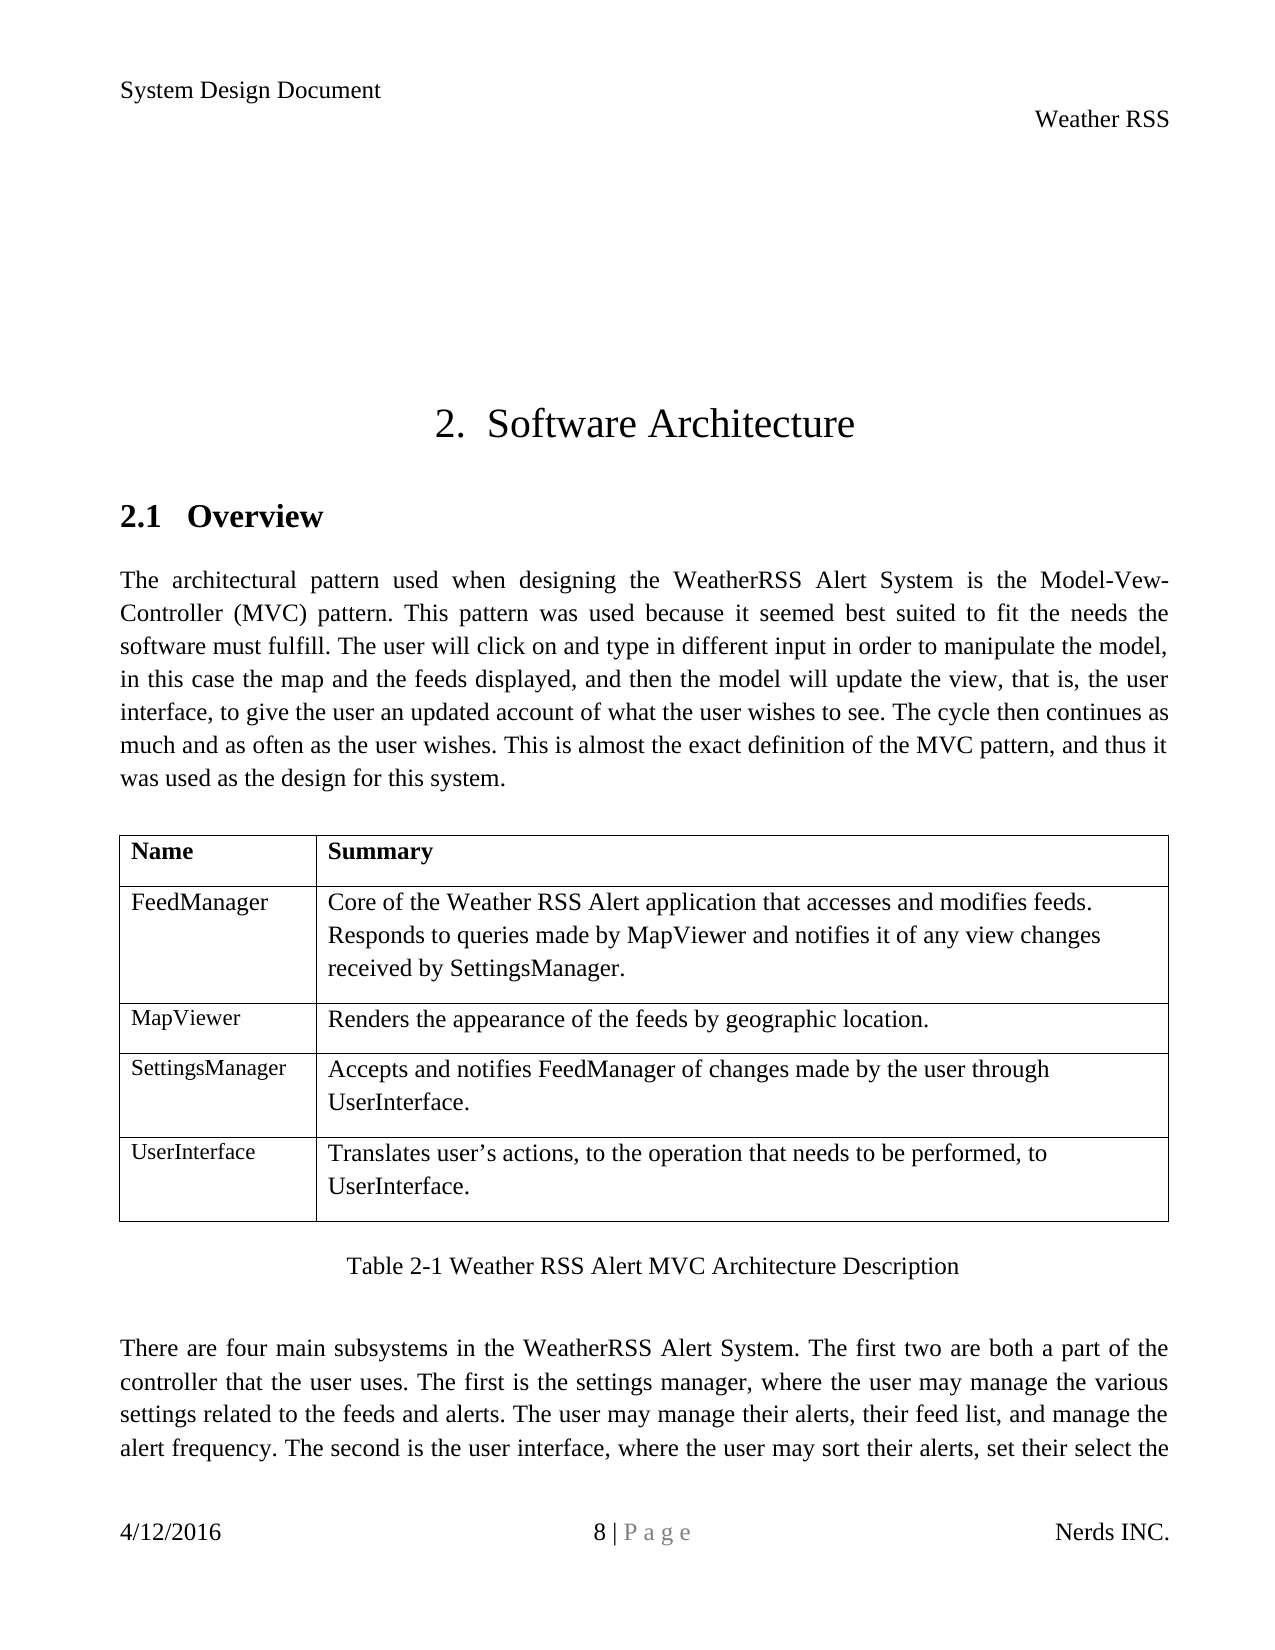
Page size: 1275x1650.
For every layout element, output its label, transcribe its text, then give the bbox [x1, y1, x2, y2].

table_cell UserInterface [120, 1138, 316, 1221]
subtitle 2.1 Overview [120, 496, 1170, 534]
text The architectural pattern used when designing the WeatherRSS Alert System is the Model-Vew-Controller (MVC) pattern. This pattern was used because it seemed best suited to fit the needs the software must fulfill. The user will click on and type in different input in order to manipulate the model, in this case the map and the feeds displayed, and then the model will update the view, that is, the user interface, to give the user an updated account of what the user wishes to see. The cycle then continues as much and as often as the user wishes. This is almost the exact definition of the MVC pattern, and thus it was used as the design for this system. [120, 565, 1170, 792]
table_cell SettingsManager [120, 1054, 316, 1137]
table_header Name [120, 836, 316, 886]
table_cell Core of the Weather RSS Alert application that accesses and modifies feeds. Responds to queries made by MapViewer and notifies it of any view changes received by SettingsManager. [317, 887, 1168, 1003]
table_cell Translates user’s actions, to the operation that needs to be performed, to UserInterface. [317, 1138, 1168, 1221]
table_cell MapViewer [120, 1004, 316, 1053]
text Table 2-1 Weather RSS Alert MVC Architecture Description [346, 1251, 1011, 1280]
subtitle 2. Software Architecture [120, 398, 1170, 446]
table_cell FeedManager [120, 887, 316, 1003]
table_cell Accepts and notifies FeedManager of changes made by the user through UserInterface. [317, 1054, 1168, 1137]
table_header Summary [317, 836, 1168, 886]
text There are four main subsystems in the WeatherRSS Alert System. The first two are both a part of the controller that the user uses. The first is the settings manager, where the user may manage the various settings related to the feeds and alerts. The user may manage their alerts, their feed list, and manage the alert frequency. The second is the user interface, where the user may sort their alerts, set their select the [120, 1333, 1170, 1461]
table_cell Renders the appearance of the feeds by geographic location. [317, 1004, 1168, 1053]
